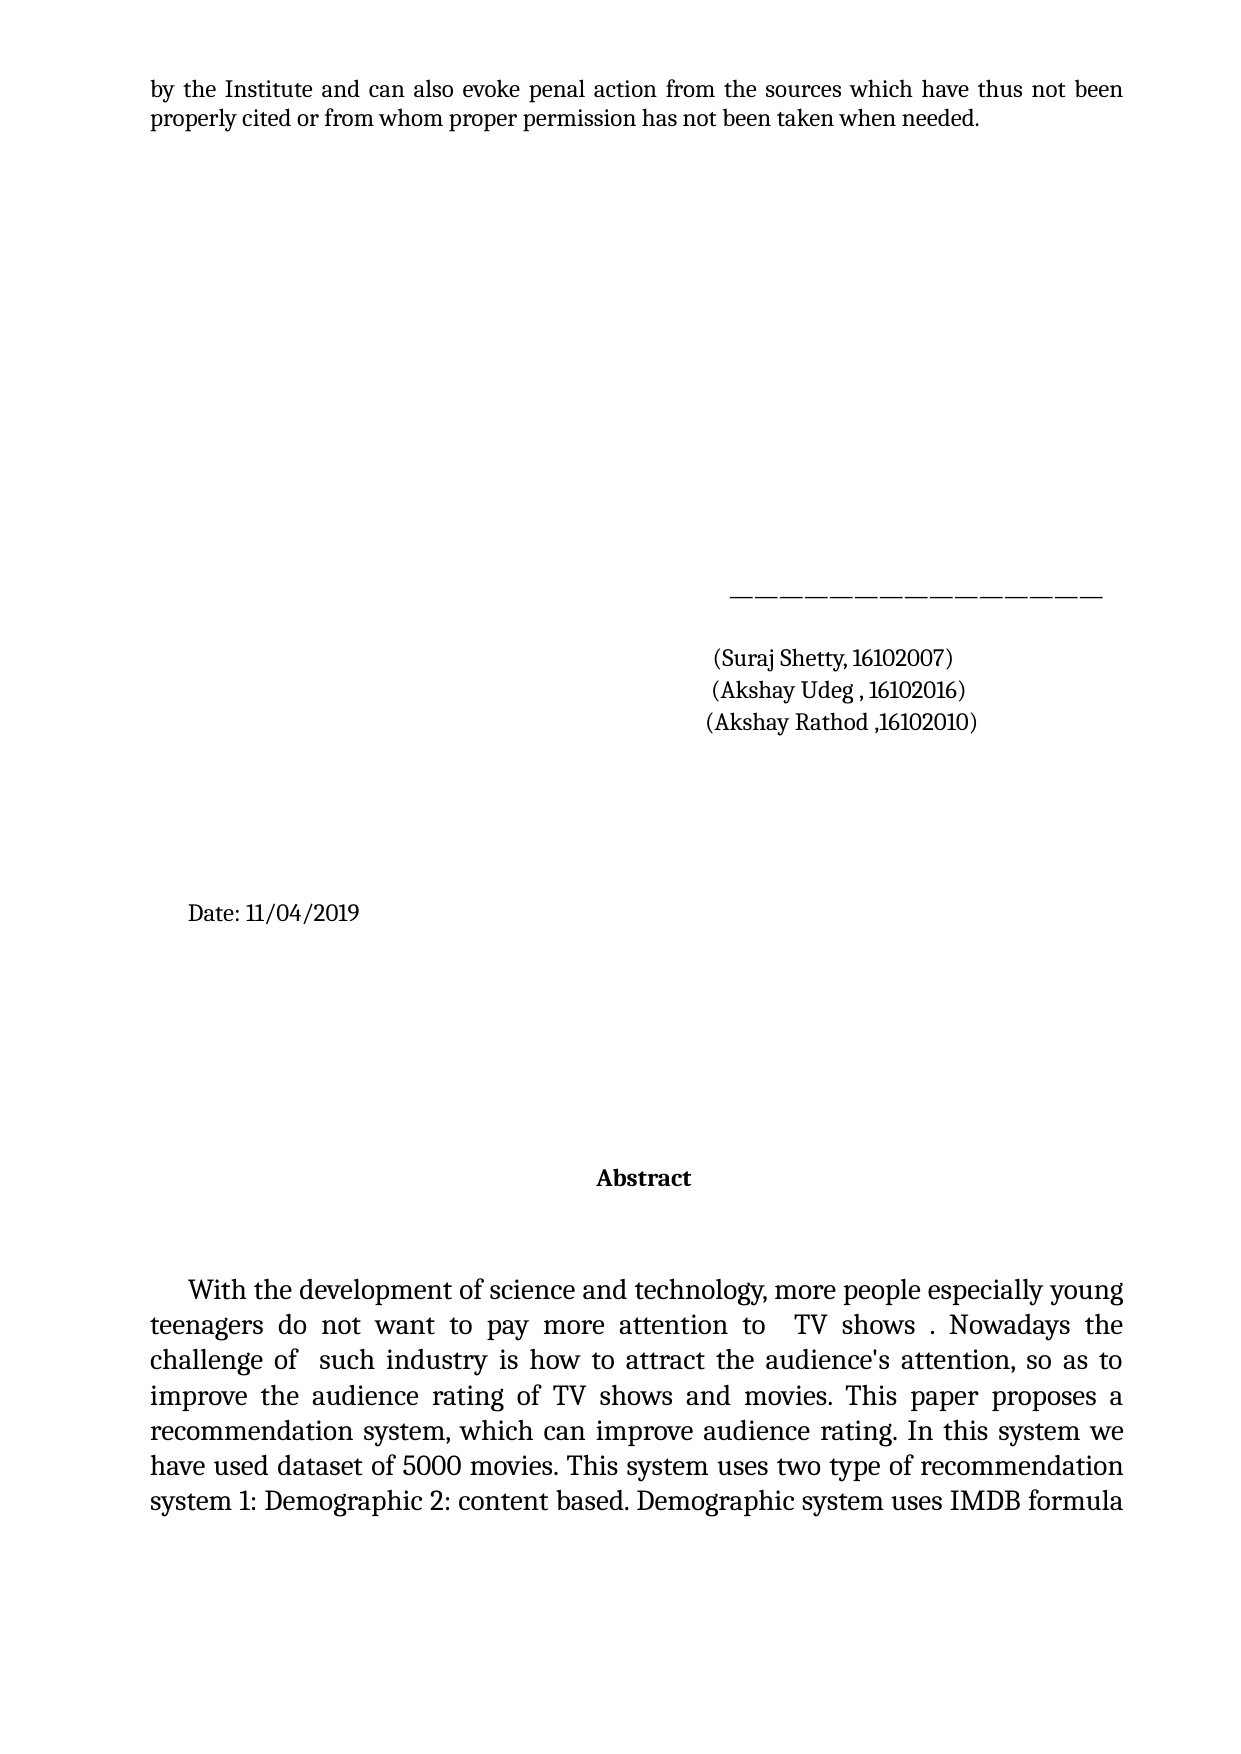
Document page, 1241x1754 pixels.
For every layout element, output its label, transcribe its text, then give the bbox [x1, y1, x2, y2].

text Abstract [150, 1164, 691, 1193]
text by the Institute and can also evoke penal action from the sources which have thus not been properly cited or from whom proper permission has not been taken when needed. [148, 75, 1125, 132]
text (Akshay Rathod ,16102010) [150, 708, 1127, 737]
text Date: 11/04/2019 [188, 899, 1011, 928]
text With the development of science and technology, more people especially young teenagers do not want to pay more attention to TV shows . Nowadays the challenge of such industry is how to attract the audience's attention, so as to improve the audience rating of TV shows and movies. This paper proposes a recommendation system, which can improve audience rating. In this system we have used dataset of 5000 movies. This system uses two type of recommendation system 1: Demographic 2: content based. Demographic system uses IMDB formula [150, 1273, 1125, 1518]
text (Suraj Shetty, 16102007) [150, 644, 1127, 673]
text (Akshay Udeg , 16102016) [150, 676, 1127, 705]
text ——————————————— [728, 582, 1125, 611]
